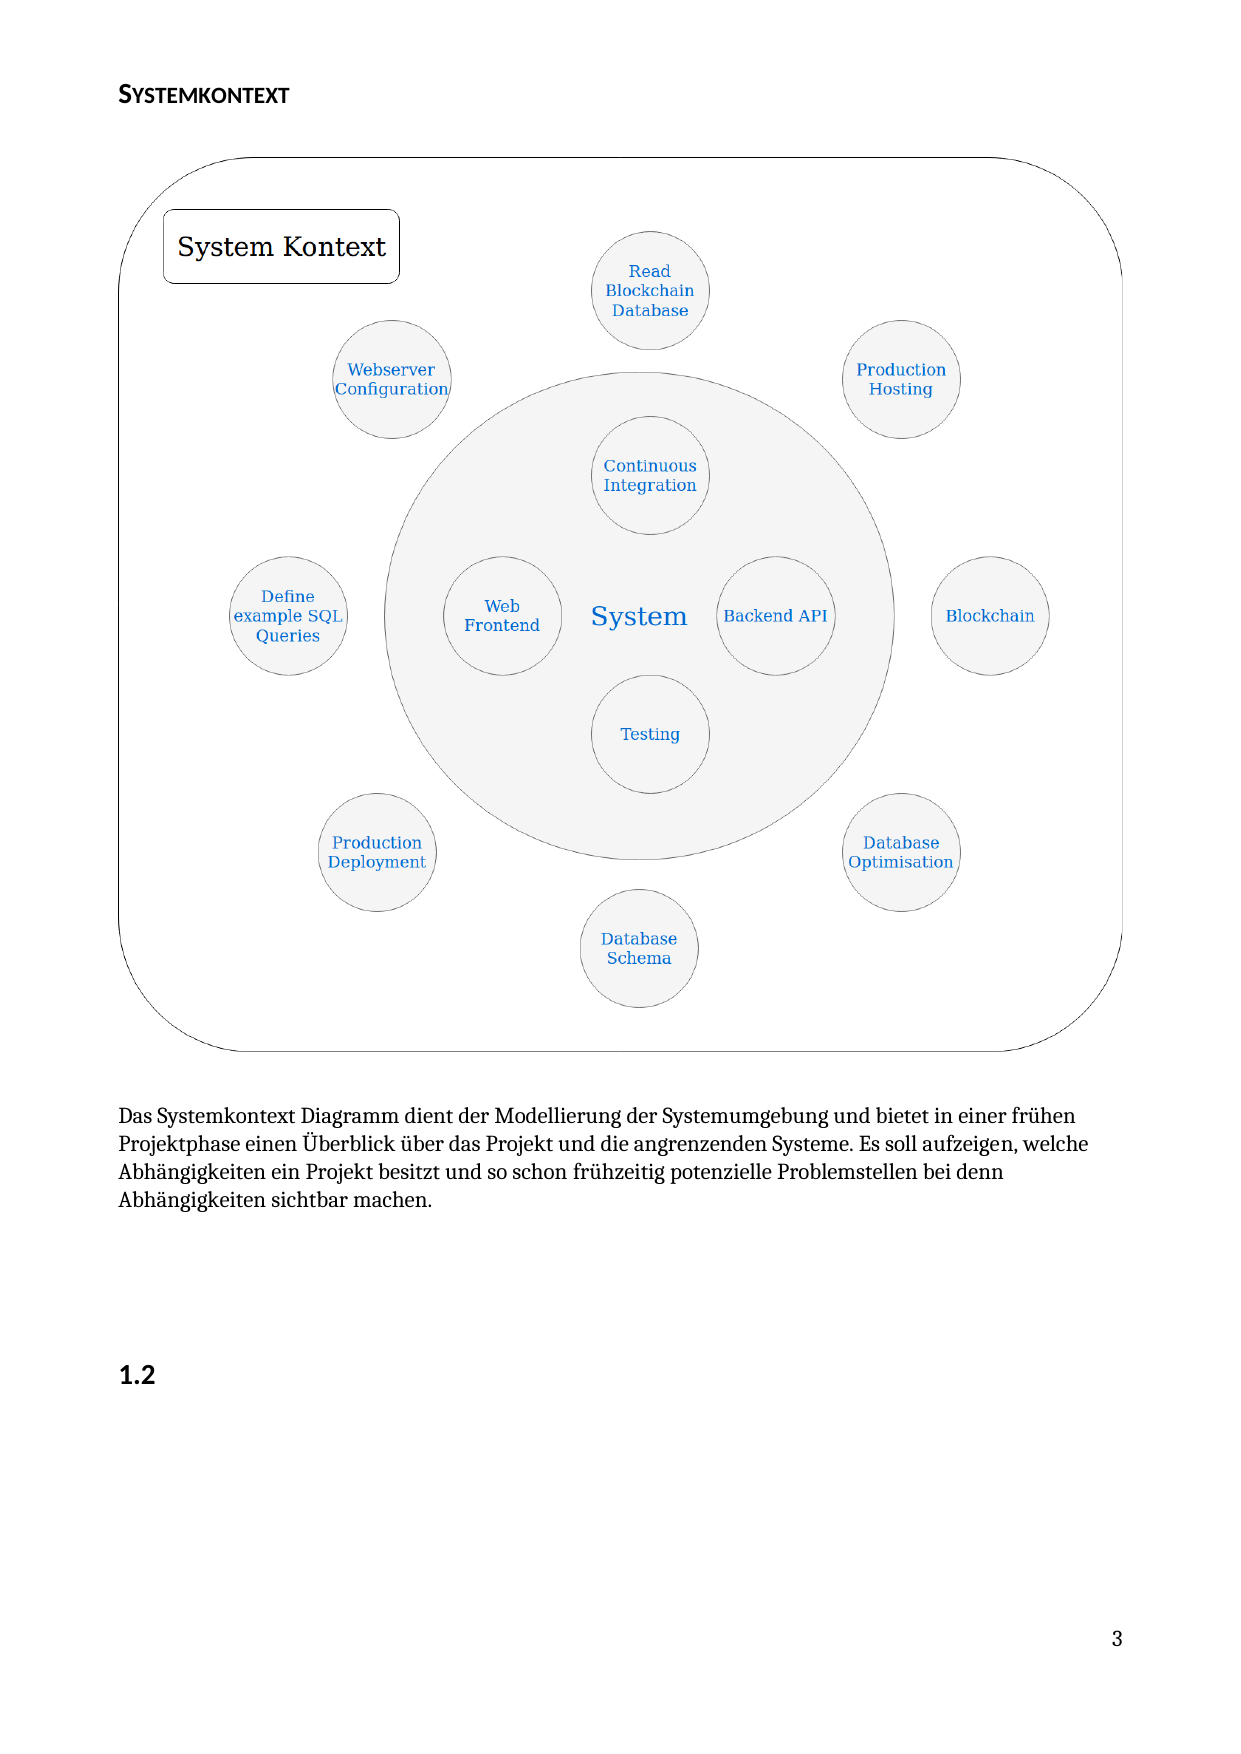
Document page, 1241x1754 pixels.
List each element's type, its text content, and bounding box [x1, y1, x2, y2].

picture [118, 157, 1123, 1052]
text Das Systemkontext Diagramm dient der Modellierung der Systemumgebung und bietet in einer frühen Projektphase einen Überblick über das Projekt und die angrenzenden Systeme. Es soll aufzeigen, welche Abhängigkeiten ein Projekt besitzt und so schon frühzeitig potenzielle Problemstellen bei denn Abhängigkeiten sichtbar machen. [118, 1103, 1122, 1213]
subtitle Systemkontext [118, 75, 1122, 111]
